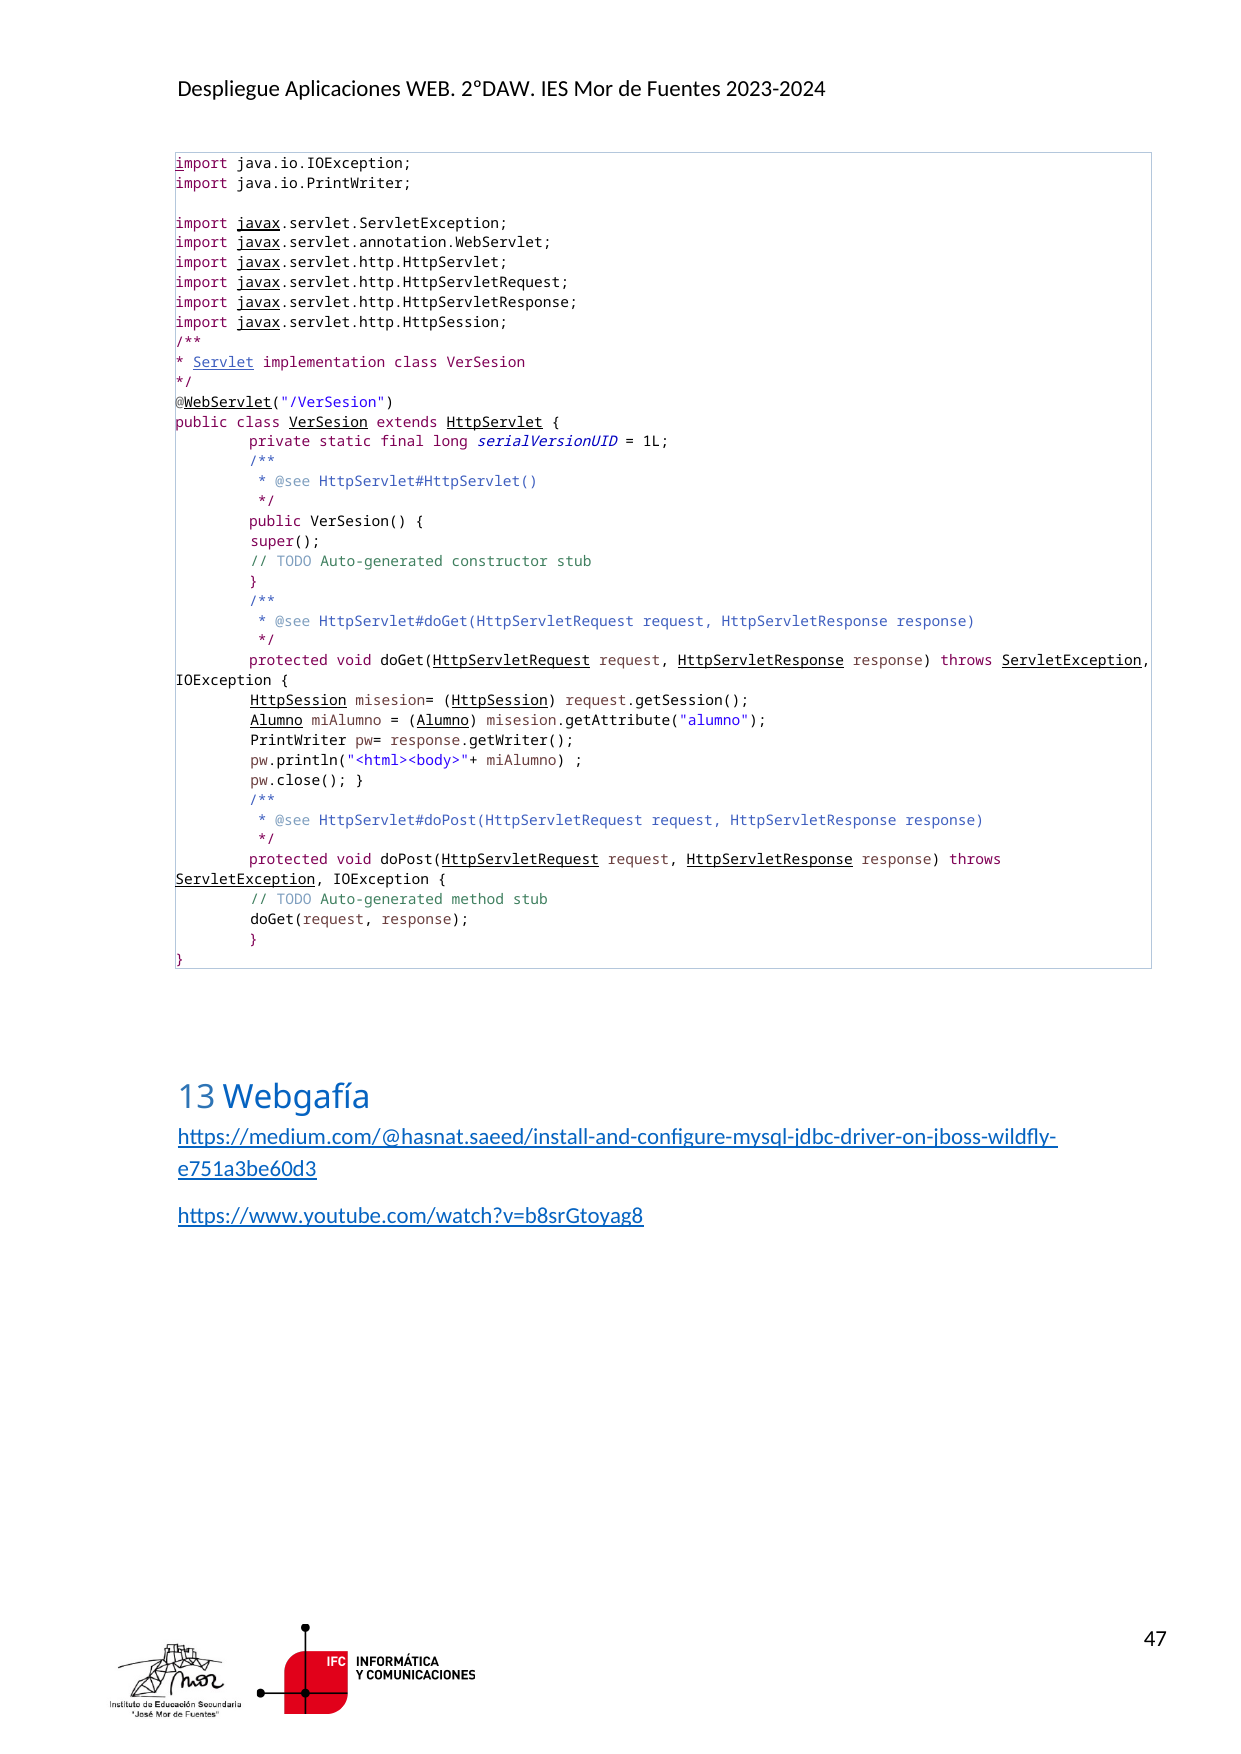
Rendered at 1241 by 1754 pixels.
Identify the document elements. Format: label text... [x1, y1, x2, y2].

subtitle Webgafía [177, 1073, 1167, 1118]
text https://www.youtube.com/watch?v=b8srGtoyag8 [177, 1201, 1167, 1229]
picture [100, 1631, 249, 1736]
picture [256, 1624, 475, 1714]
text https://medium.com/@hasnat.saeed/install-and-configure-mysql-jdbc-driver-on-jboss-wildfly-e751a3be60d3 [177, 1122, 1167, 1182]
